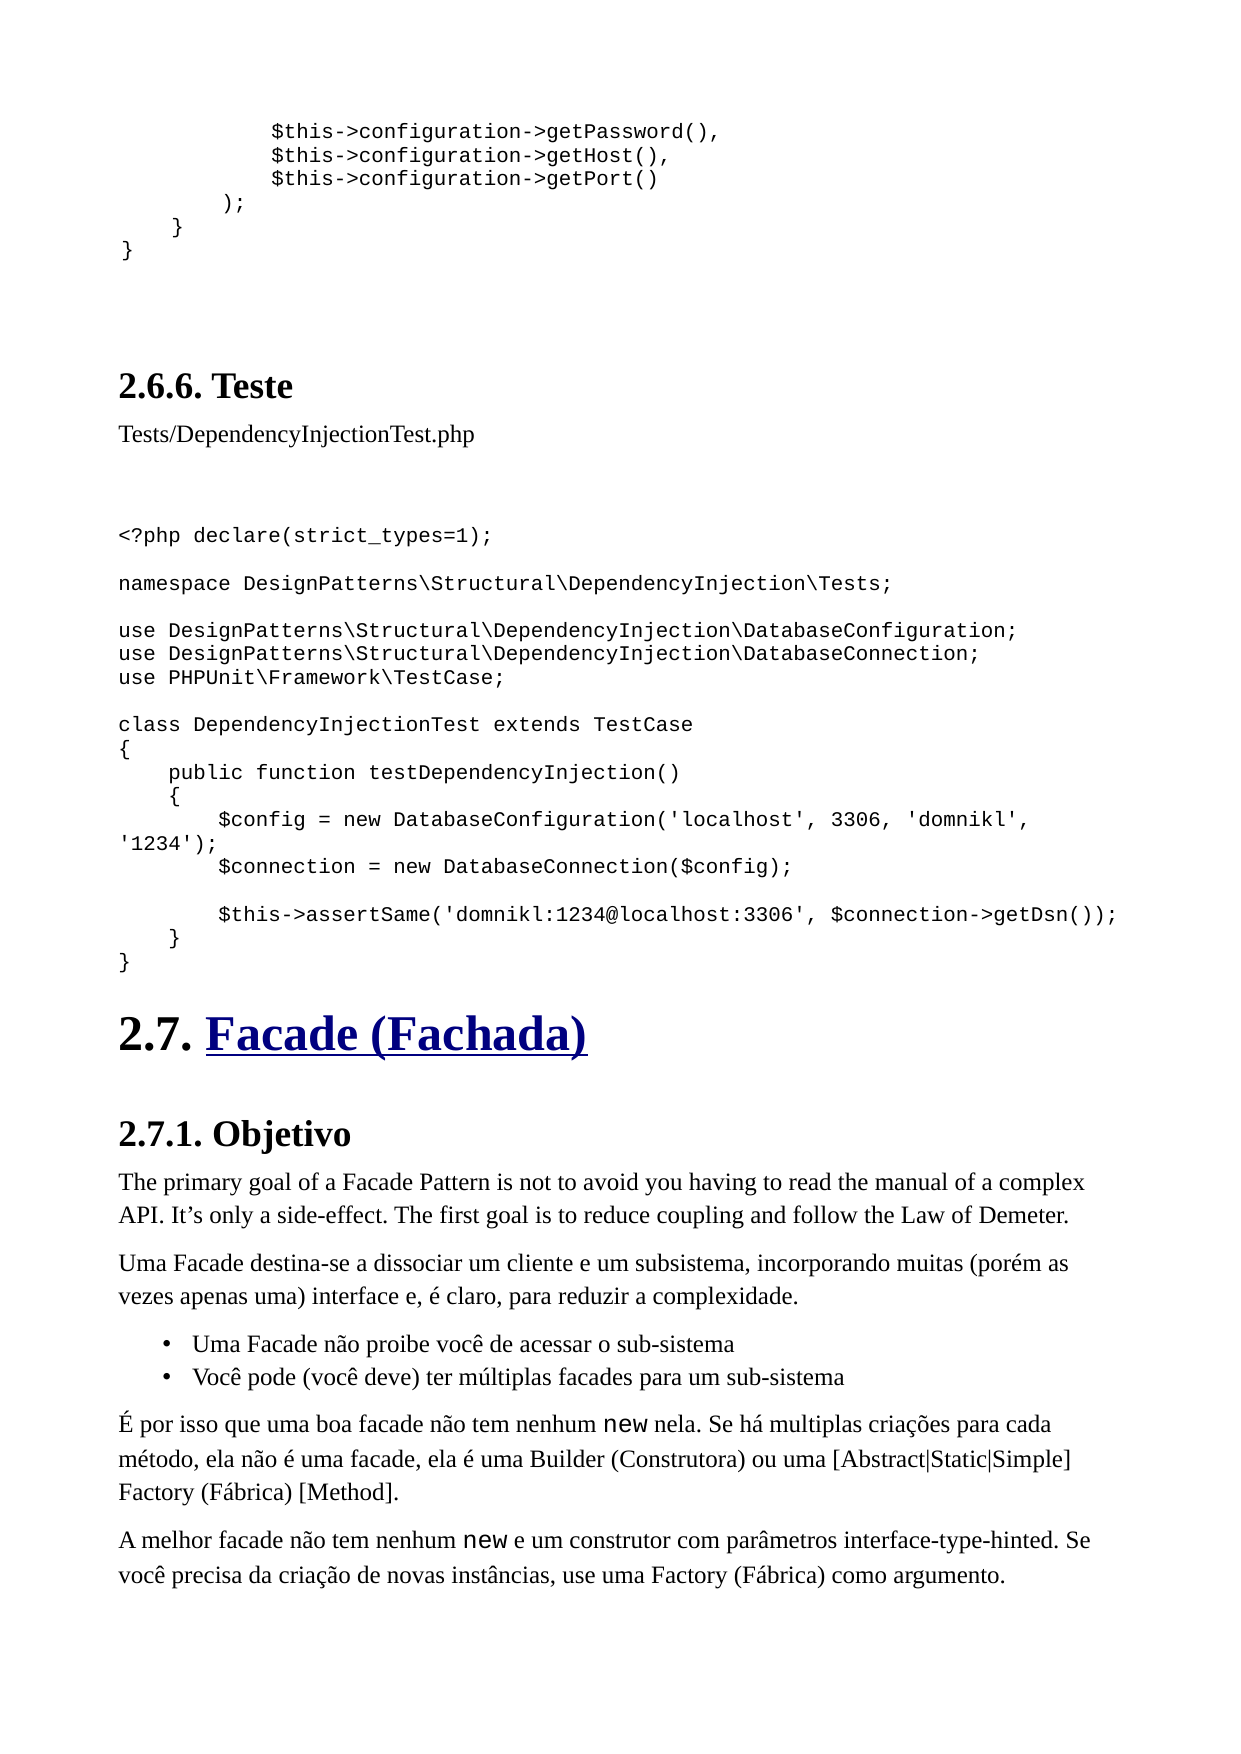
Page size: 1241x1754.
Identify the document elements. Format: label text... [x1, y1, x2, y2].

text É por isso que uma boa facade não tem nenhum new nela. Se há multiplas criações para cada método, ela não é uma facade, ela é uma Builder (Construtora) ou uma [Abstract|Static|Simple] Factory (Fábrica) [Method]. [118, 1409, 1122, 1506]
text } [118, 927, 1122, 951]
text class DependencyInjectionTest extends TestCase [118, 714, 1122, 738]
text use DesignPatterns\Structural\DependencyInjection\DatabaseConfiguration; [118, 620, 1122, 643]
table_header [118, 467, 136, 478]
subtitle 2.7.1. Objetivo [118, 1112, 1122, 1155]
list Você pode (você deve) ter múltiplas facades para um sub-sistema [162, 1362, 1122, 1390]
table_header $this->configuration->getPassword(), $this->configuration->getHost(), $this->configuration->getPort() ); } } [118, 118, 1048, 295]
text A melhor facade não tem nenhum new e um construtor com parâmetros interface-type-hinted. Se você precisa da criação de novas instâncias, use uma Factory (Fábrica) como argumento. [118, 1525, 1122, 1589]
subtitle 2.6.6. Teste [118, 364, 1122, 407]
subtitle 2.7. Facade (Fachada) [118, 1004, 1122, 1061]
text The primary goal of a Facade Pattern is not to avoid you having to read the manual of a complex API. It’s only a side-effect. The first goal is to reduce coupling and follow the Law of Demeter. [118, 1167, 1122, 1229]
text Uma Facade destina-se a dissociar um cliente e um subsistema, incorporando muitas (porém as vezes apenas uma) interface e, é claro, para reduzir a complexidade. [118, 1248, 1122, 1310]
list Uma Facade não proibe você de acessar o sub-sistema [162, 1329, 1122, 1357]
text Tests/DependencyInjectionTest.php [118, 419, 1122, 448]
text } [118, 951, 1122, 974]
text public function testDependencyInjection() [118, 762, 1122, 785]
text { [118, 785, 1122, 809]
text { [118, 738, 1122, 762]
text $config = new DatabaseConfiguration('localhost', 3306, 'domnikl', '1234'); [118, 809, 1122, 856]
text $this->assertSame('domnikl:1234@localhost:3306', $connection->getDsn()); [118, 903, 1122, 927]
text <?php declare(strict_types=1); [118, 525, 1122, 549]
text namespace DesignPatterns\Structural\DependencyInjection\Tests; [118, 572, 1122, 596]
text $connection = new DatabaseConnection($config); [118, 856, 1122, 880]
text use PHPUnit\Framework\TestCase; [118, 667, 1122, 691]
text use DesignPatterns\Structural\DependencyInjection\DatabaseConnection; [118, 643, 1122, 667]
